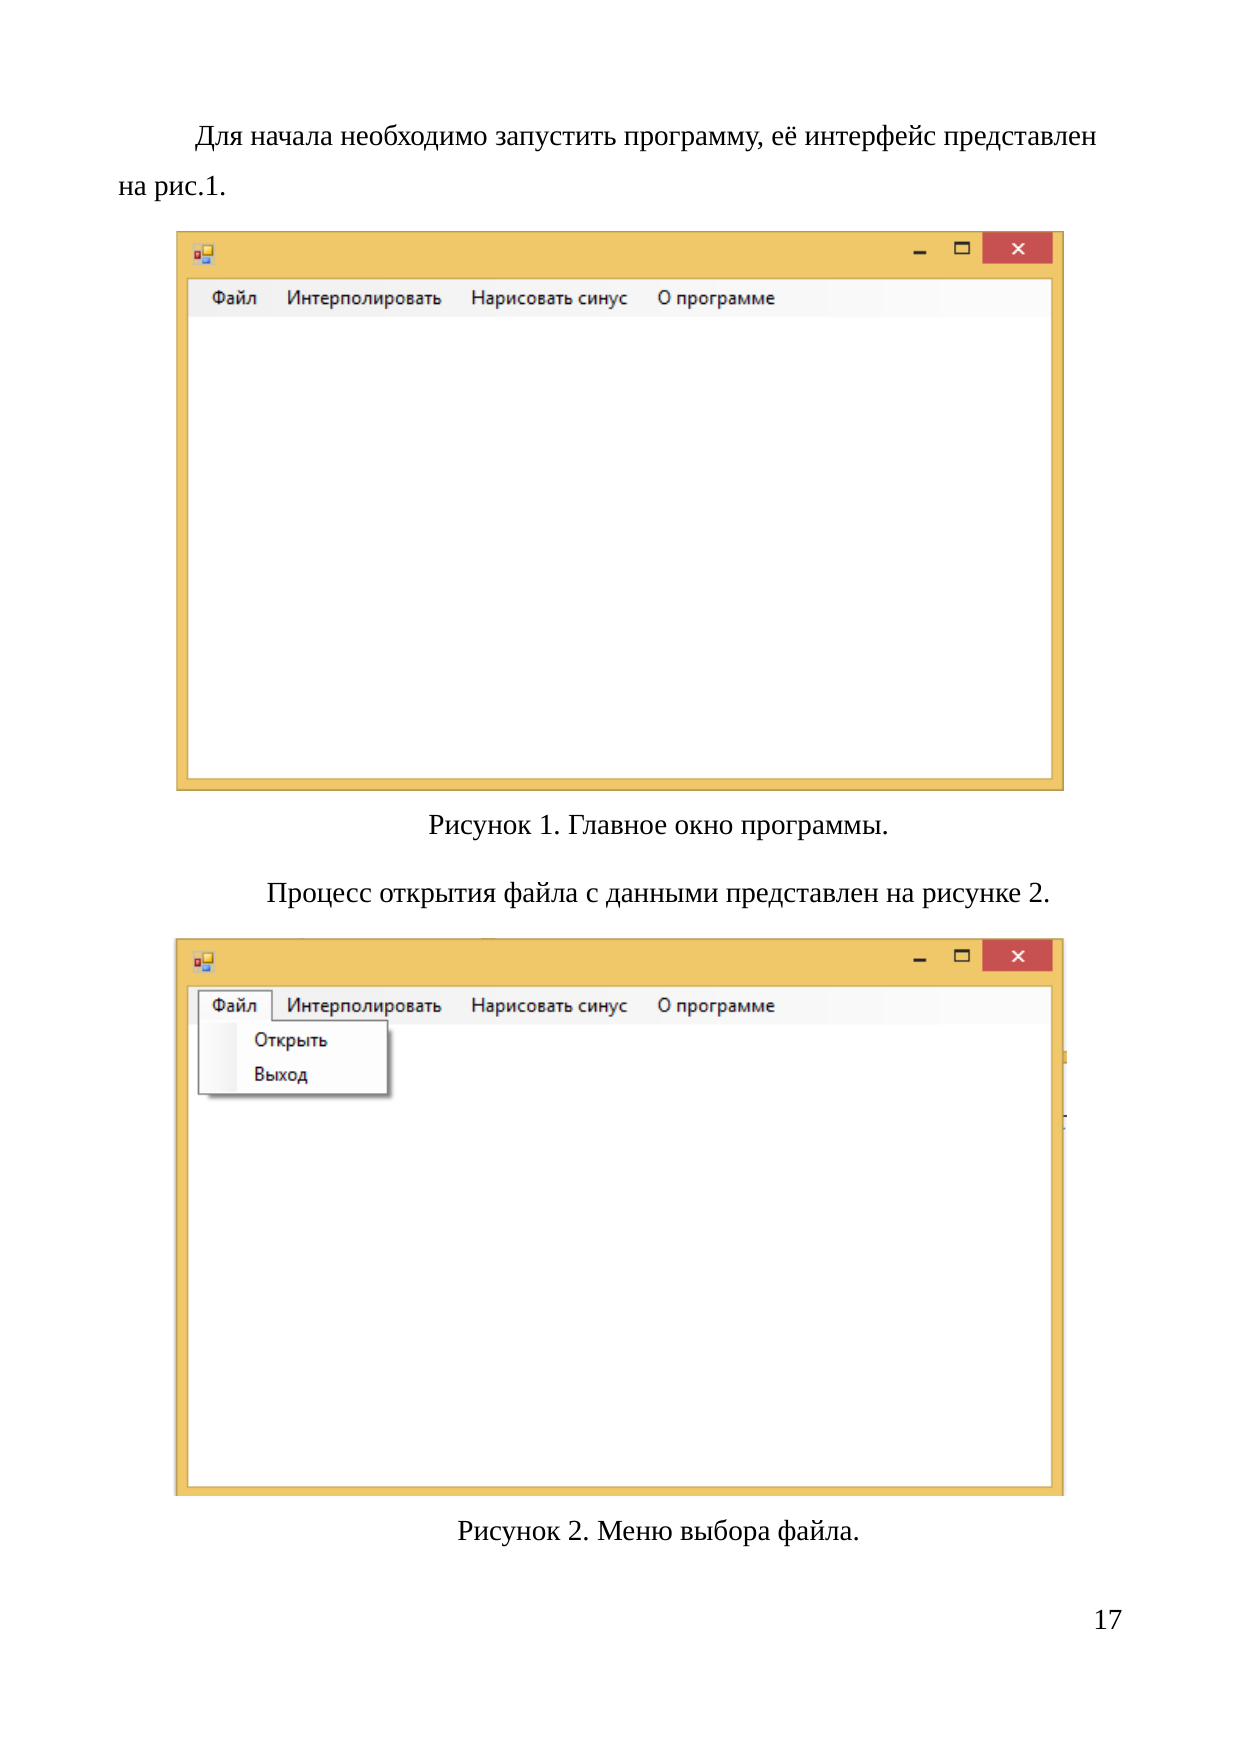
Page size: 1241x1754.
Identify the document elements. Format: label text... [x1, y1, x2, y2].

text Для начала необходимо запустить программу, её интерфейс представлен на рис.1. [118, 118, 1122, 202]
text Рисунок 1. Главное окно программы. [118, 236, 1122, 841]
picture [173, 938, 1067, 1496]
text Процесс открытия файла с данными представлен на рисунке 2. [118, 875, 1122, 909]
picture [176, 231, 1064, 791]
text Рисунок 2. Меню выбора файла. [118, 943, 1122, 1546]
